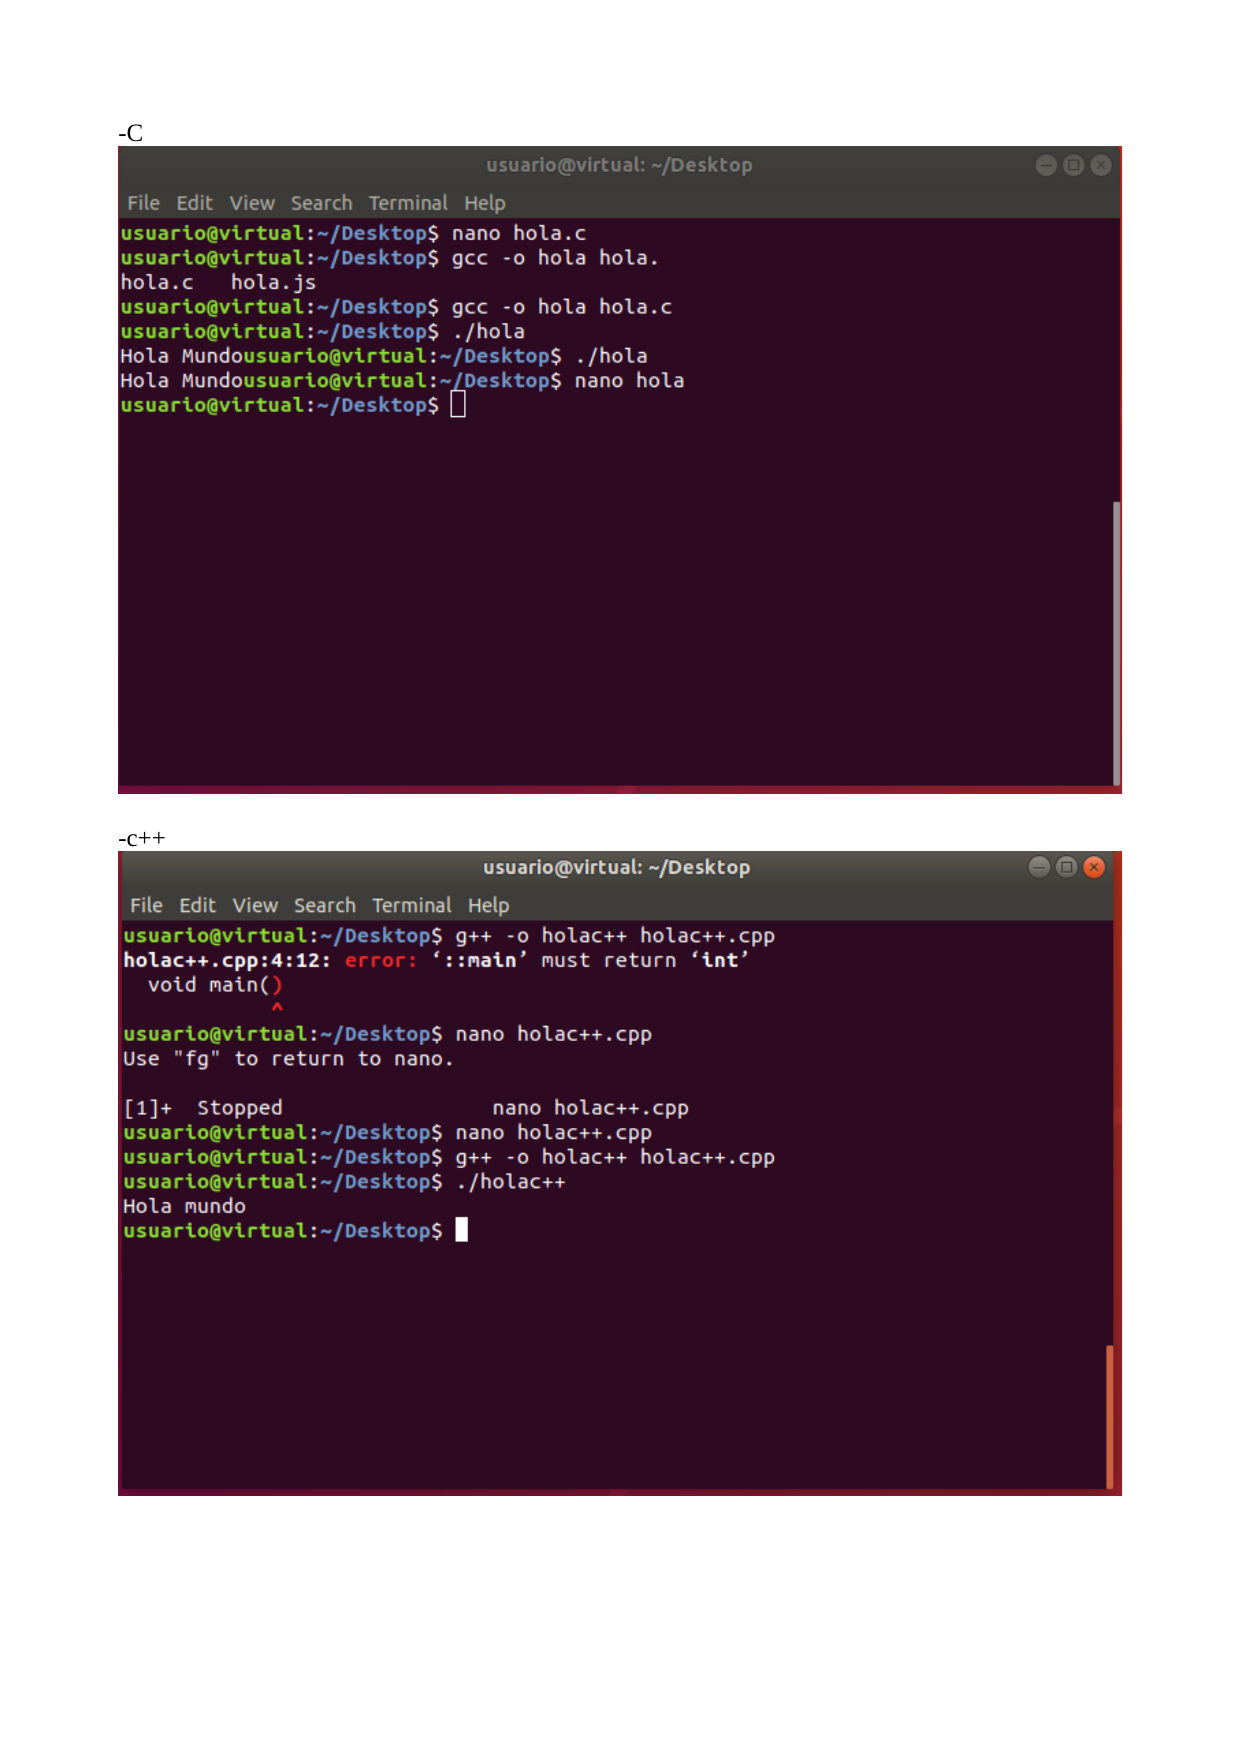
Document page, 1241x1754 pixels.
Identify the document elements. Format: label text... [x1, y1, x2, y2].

picture [118, 146, 1123, 794]
text -c++ [118, 823, 1122, 851]
text -C [118, 118, 1122, 146]
picture [118, 851, 1123, 1496]
